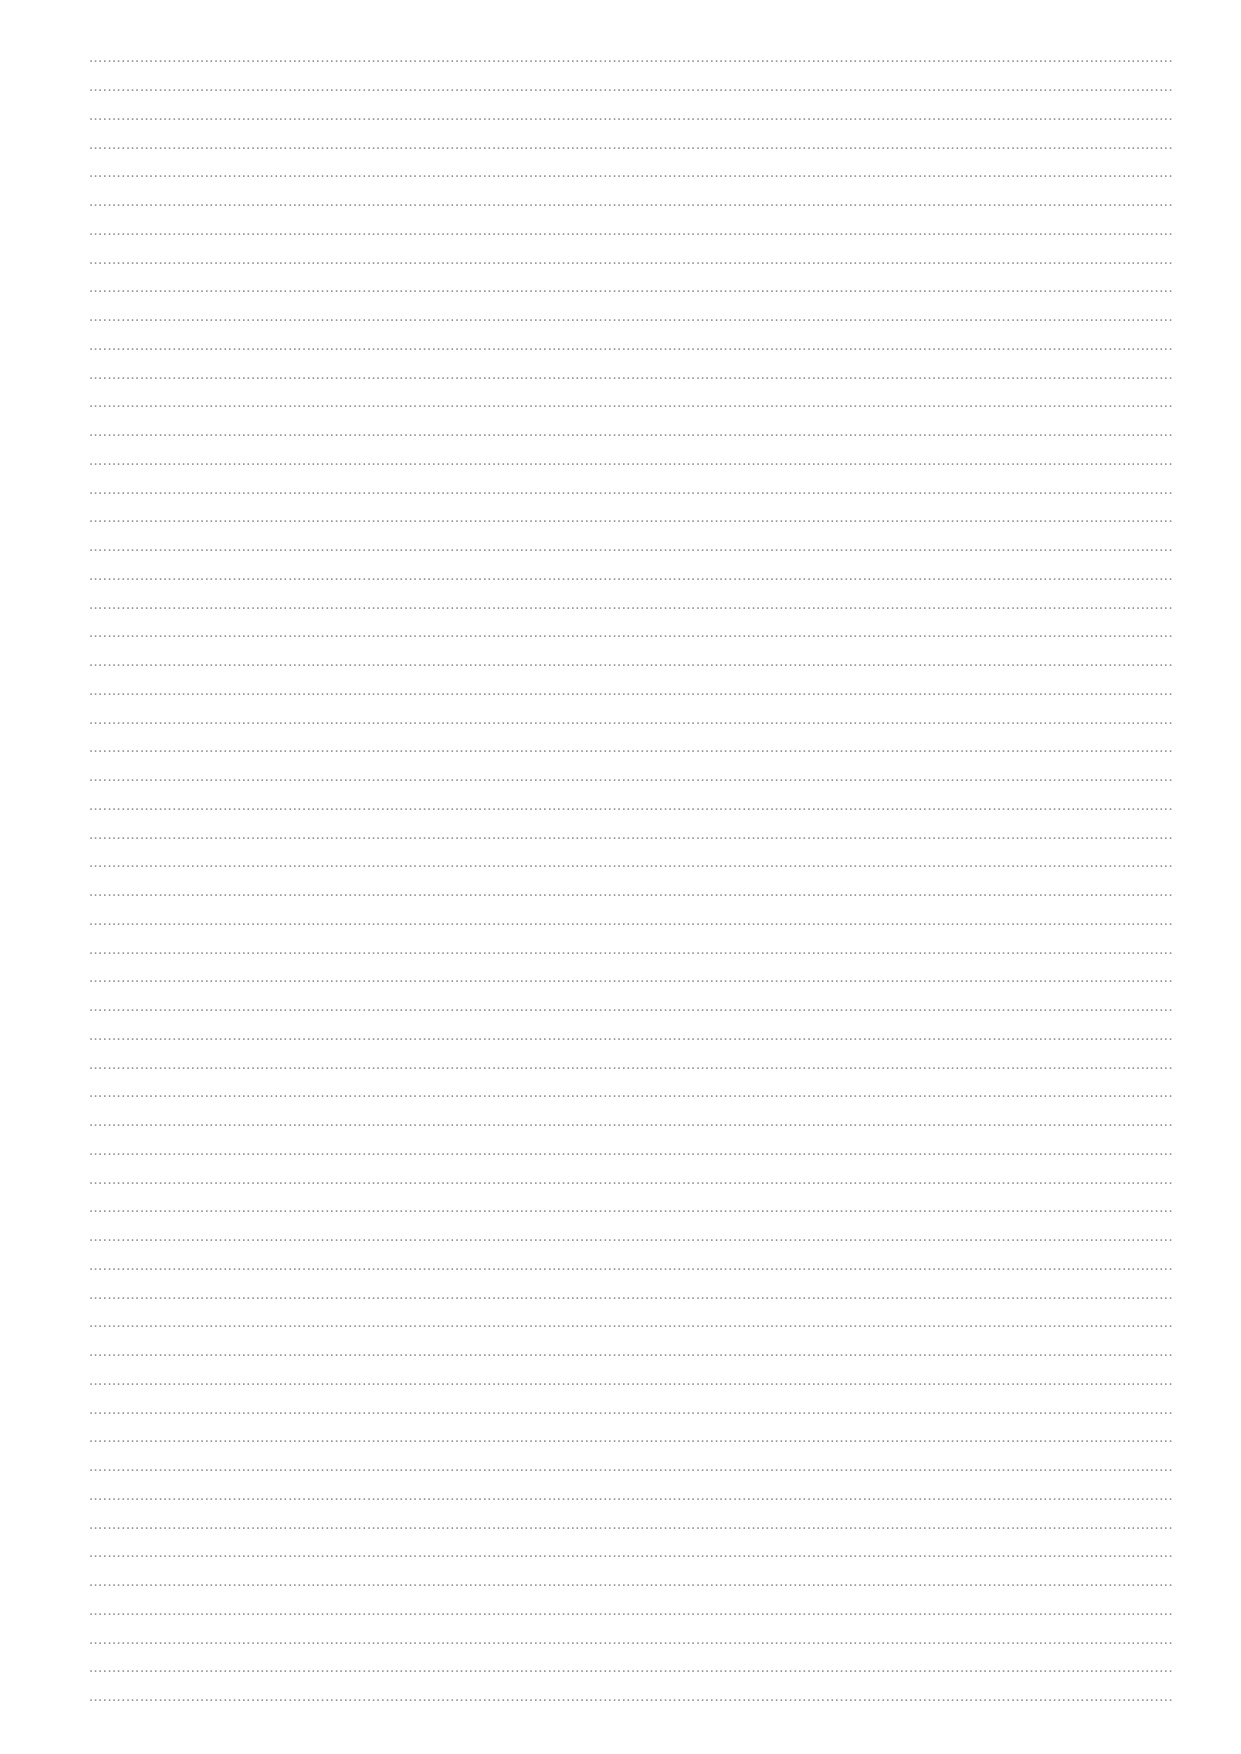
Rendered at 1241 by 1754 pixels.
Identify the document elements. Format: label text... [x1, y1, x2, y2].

text .......................................................................................................................................................................................................................................... [88, 1427, 1181, 1446]
text .......................................................................................................................................................................................................................................... [88, 335, 1181, 354]
text .......................................................................................................................................................................................................................................... [88, 105, 1181, 124]
text .......................................................................................................................................................................................................................................... [88, 1657, 1181, 1676]
text .......................................................................................................................................................................................................................................... [88, 593, 1181, 613]
text .......................................................................................................................................................................................................................................... [88, 1513, 1181, 1533]
text .......................................................................................................................................................................................................................................... [88, 766, 1181, 785]
text .......................................................................................................................................................................................................................................... [88, 680, 1181, 699]
text .......................................................................................................................................................................................................................................... [88, 823, 1181, 843]
text .......................................................................................................................................................................................................................................... [88, 881, 1181, 900]
text .......................................................................................................................................................................................................................................... [88, 1053, 1181, 1073]
text .......................................................................................................................................................................................................................................... [88, 651, 1181, 670]
text .......................................................................................................................................................................................................................................... [88, 795, 1181, 814]
text .......................................................................................................................................................................................................................................... [88, 1111, 1181, 1130]
text .......................................................................................................................................................................................................................................... [88, 76, 1181, 95]
text .......................................................................................................................................................................................................................................... [88, 1082, 1181, 1101]
text .......................................................................................................................................................................................................................................... [88, 1370, 1181, 1389]
text .......................................................................................................................................................................................................................................... [88, 363, 1181, 383]
text .......................................................................................................................................................................................................................................... [88, 910, 1181, 929]
text .......................................................................................................................................................................................................................................... [88, 852, 1181, 871]
text .......................................................................................................................................................................................................................................... [88, 1255, 1181, 1274]
text .......................................................................................................................................................................................................................................... [88, 220, 1181, 239]
text .......................................................................................................................................................................................................................................... [88, 1168, 1181, 1188]
text .......................................................................................................................................................................................................................................... [88, 277, 1181, 296]
text .......................................................................................................................................................................................................................................... [88, 536, 1181, 555]
text .......................................................................................................................................................................................................................................... [88, 306, 1181, 325]
text .......................................................................................................................................................................................................................................... [88, 392, 1181, 411]
text .......................................................................................................................................................................................................................................... [88, 1542, 1181, 1561]
text .......................................................................................................................................................................................................................................... [88, 1226, 1181, 1245]
text .......................................................................................................................................................................................................................................... [88, 565, 1181, 584]
text .......................................................................................................................................................................................................................................... [88, 1312, 1181, 1331]
text .......................................................................................................................................................................................................................................... [88, 622, 1181, 641]
text .......................................................................................................................................................................................................................................... [88, 1600, 1181, 1619]
text .......................................................................................................................................................................................................................................... [88, 450, 1181, 469]
text .......................................................................................................................................................................................................................................... [88, 1456, 1181, 1475]
text .......................................................................................................................................................................................................................................... [88, 1485, 1181, 1504]
text .......................................................................................................................................................................................................................................... [88, 1341, 1181, 1360]
text .......................................................................................................................................................................................................................................... [88, 478, 1181, 498]
text .......................................................................................................................................................................................................................................... [88, 708, 1181, 728]
text .......................................................................................................................................................................................................................................... [88, 967, 1181, 986]
text .......................................................................................................................................................................................................................................... [88, 162, 1181, 181]
text .......................................................................................................................................................................................................................................... [88, 47, 1181, 66]
text .......................................................................................................................................................................................................................................... [88, 421, 1181, 440]
text .......................................................................................................................................................................................................................................... [88, 248, 1181, 268]
text .......................................................................................................................................................................................................................................... [88, 1025, 1181, 1044]
text .......................................................................................................................................................................................................................................... [88, 1398, 1181, 1418]
text .......................................................................................................................................................................................................................................... [88, 1197, 1181, 1216]
text .......................................................................................................................................................................................................................................... [88, 996, 1181, 1015]
text .......................................................................................................................................................................................................................................... [88, 938, 1181, 958]
text .......................................................................................................................................................................................................................................... [88, 1283, 1181, 1303]
text .......................................................................................................................................................................................................................................... [88, 737, 1181, 756]
text .......................................................................................................................................................................................................................................... [88, 1140, 1181, 1159]
text .......................................................................................................................................................................................................................................... [88, 507, 1181, 526]
text .......................................................................................................................................................................................................................................... [88, 133, 1181, 153]
text .......................................................................................................................................................................................................................................... [88, 1571, 1181, 1590]
text .......................................................................................................................................................................................................................................... [88, 191, 1181, 210]
text .......................................................................................................................................................................................................................................... [88, 1686, 1181, 1705]
text .......................................................................................................................................................................................................................................... [88, 1628, 1181, 1648]
